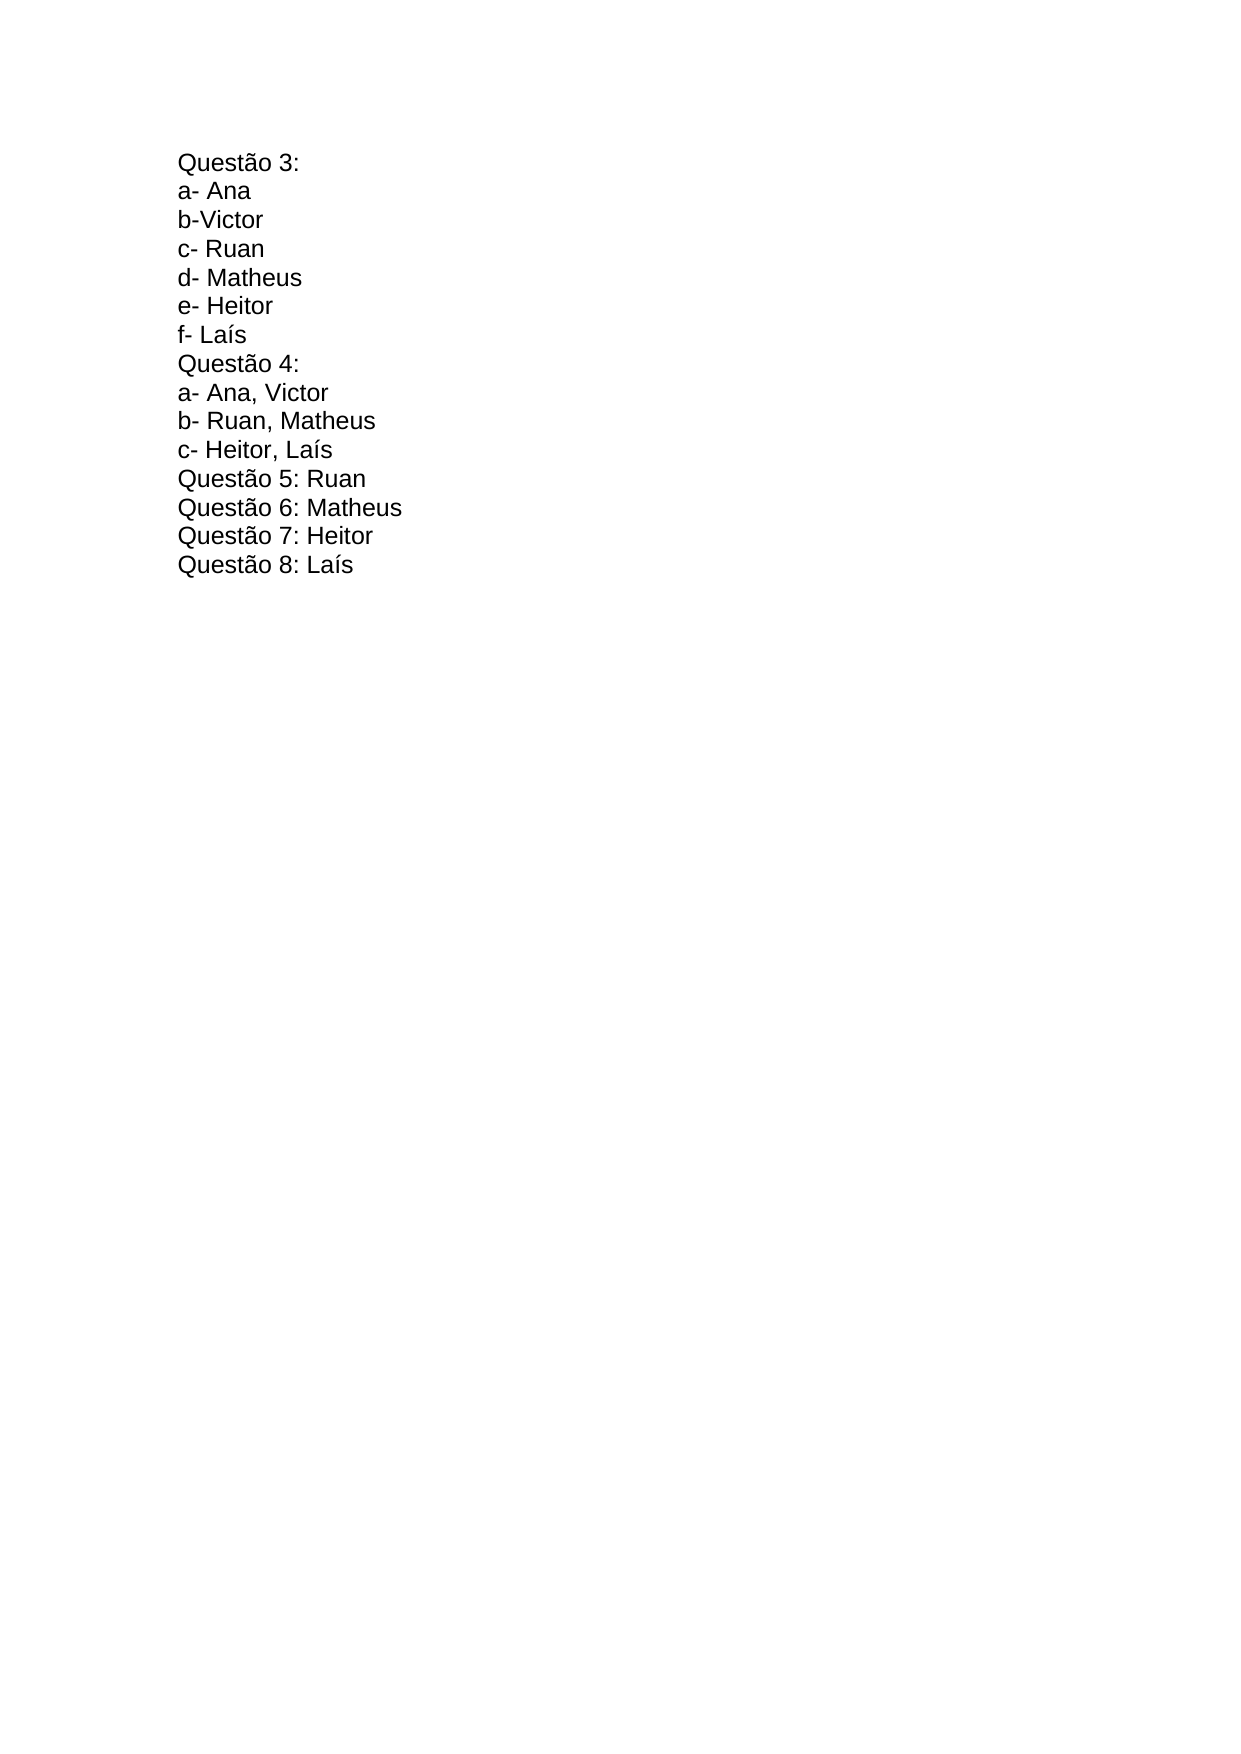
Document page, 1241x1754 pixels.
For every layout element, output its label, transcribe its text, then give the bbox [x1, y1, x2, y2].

text a- Ana [177, 176, 1063, 205]
text c- Ruan [177, 234, 1063, 263]
text Questão 6: Matheus [177, 493, 1063, 521]
text Questão 4: [177, 349, 1063, 378]
text c- Heitor, Laís [177, 435, 1063, 464]
text a- Ana, Victor [177, 378, 1063, 406]
text Questão 3: [177, 148, 1063, 176]
text e- Heitor [177, 291, 1063, 320]
text b- Ruan, Matheus [177, 406, 1063, 435]
text f- Laís [177, 320, 1063, 349]
text b-Victor [177, 205, 1063, 234]
text d- Matheus [177, 263, 1063, 291]
text Questão 5: Ruan [177, 464, 1063, 493]
text Questão 7: Heitor [177, 521, 1063, 550]
text Questão 8: Laís [177, 550, 1063, 579]
